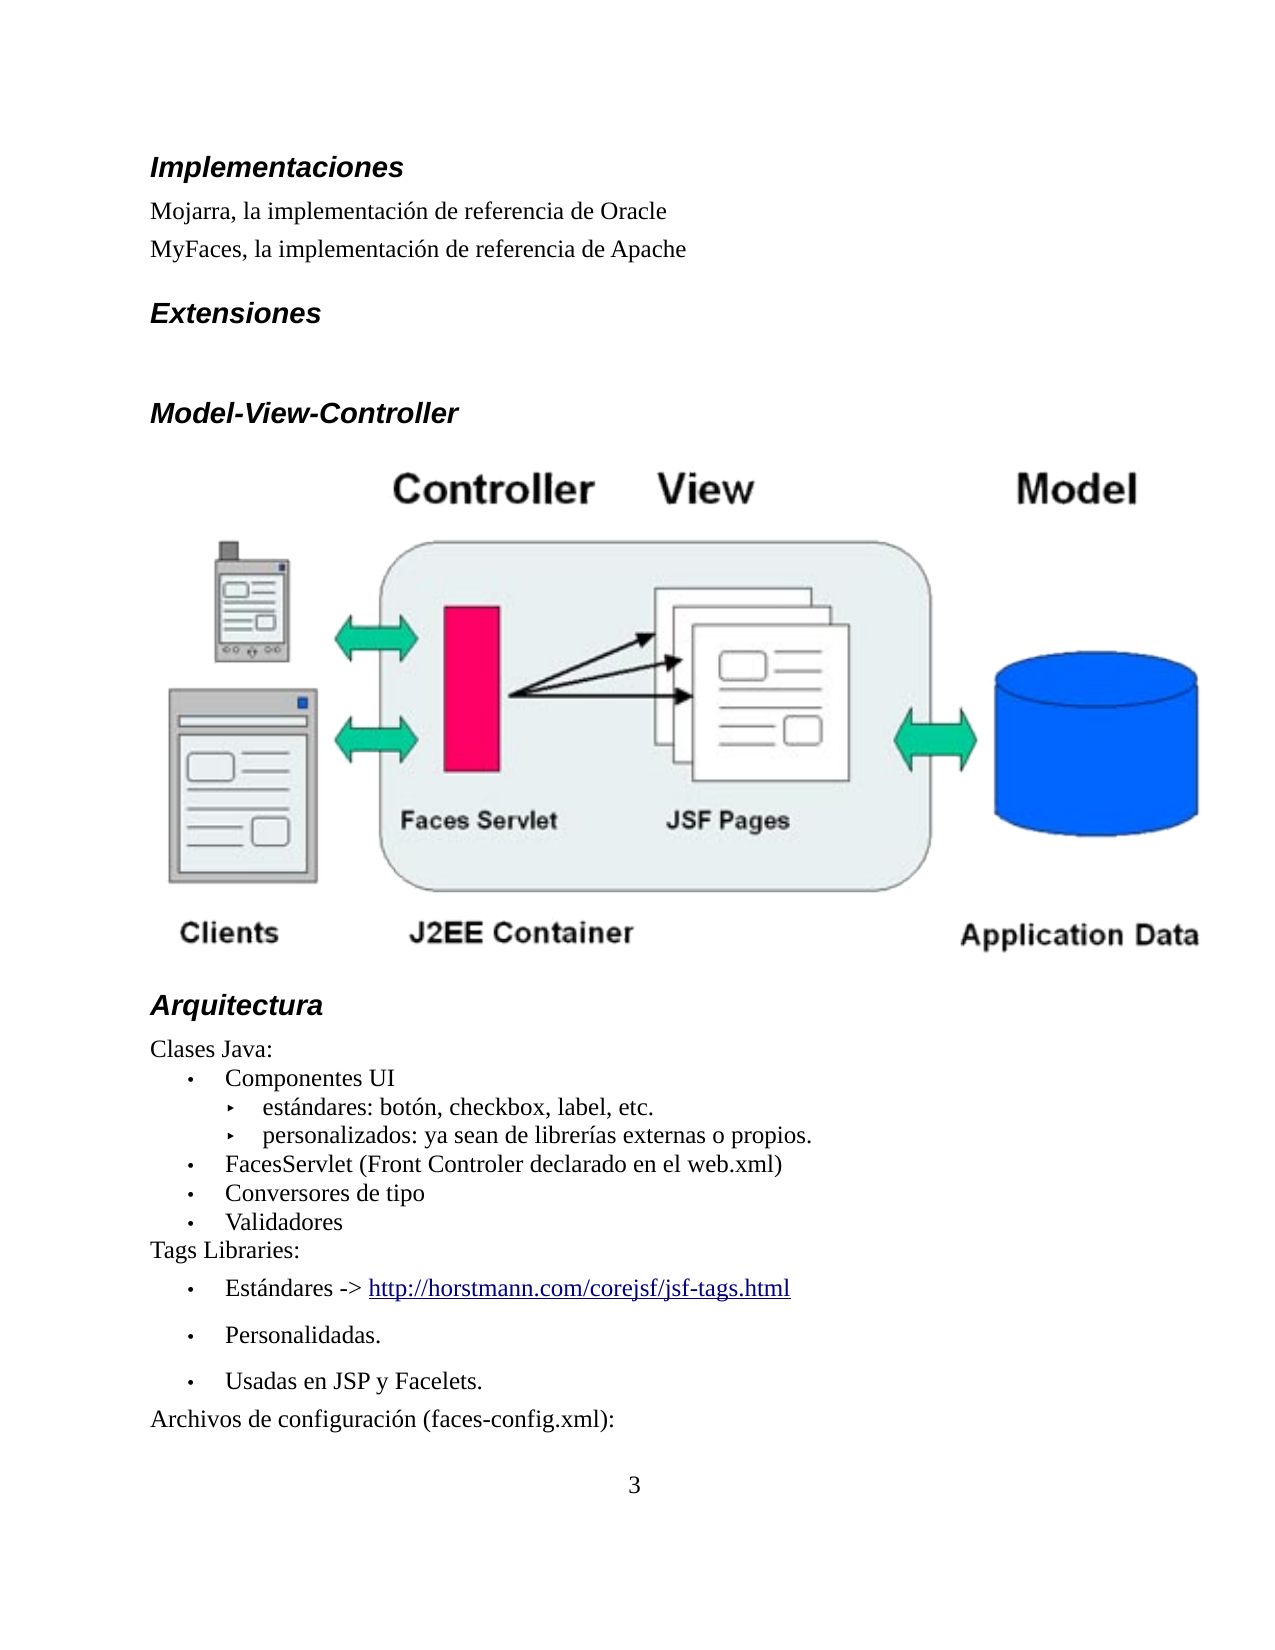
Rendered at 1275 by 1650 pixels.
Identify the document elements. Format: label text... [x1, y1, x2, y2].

subtitle Implementaciones [150, 150, 1125, 183]
list Personalidadas. [187, 1320, 1125, 1348]
text Archivos de configuración (faces-config.xml): [150, 1404, 1125, 1433]
list Validadores [187, 1207, 1125, 1235]
list Conversores de tipo [187, 1178, 1125, 1207]
text Mojarra, la implementación de referencia de Oracle [150, 196, 1125, 225]
list Estándares -> http://horstmann.com/corejsf/jsf-tags.html [187, 1273, 1125, 1302]
list Usadas en JSP y Facelets. [187, 1366, 1125, 1395]
text MyFaces, la implementación de referencia de Apache [150, 234, 1125, 262]
text Tags Libraries: [150, 1235, 1125, 1264]
subtitle Arquitectura [150, 988, 1125, 1022]
list personalizados: ya sean de librerías externas o propios. [225, 1120, 1125, 1149]
list estándares: botón, checkbox, label, etc. [225, 1092, 1125, 1120]
subtitle Model-View-Controller [150, 396, 1125, 430]
text Clases Java: [150, 1034, 1125, 1063]
subtitle Extensiones [150, 296, 1125, 330]
picture [150, 442, 1234, 964]
list Componentes UI [187, 1063, 1125, 1092]
list FacesServlet (Front Controler declarado en el web.xml) [187, 1149, 1125, 1178]
